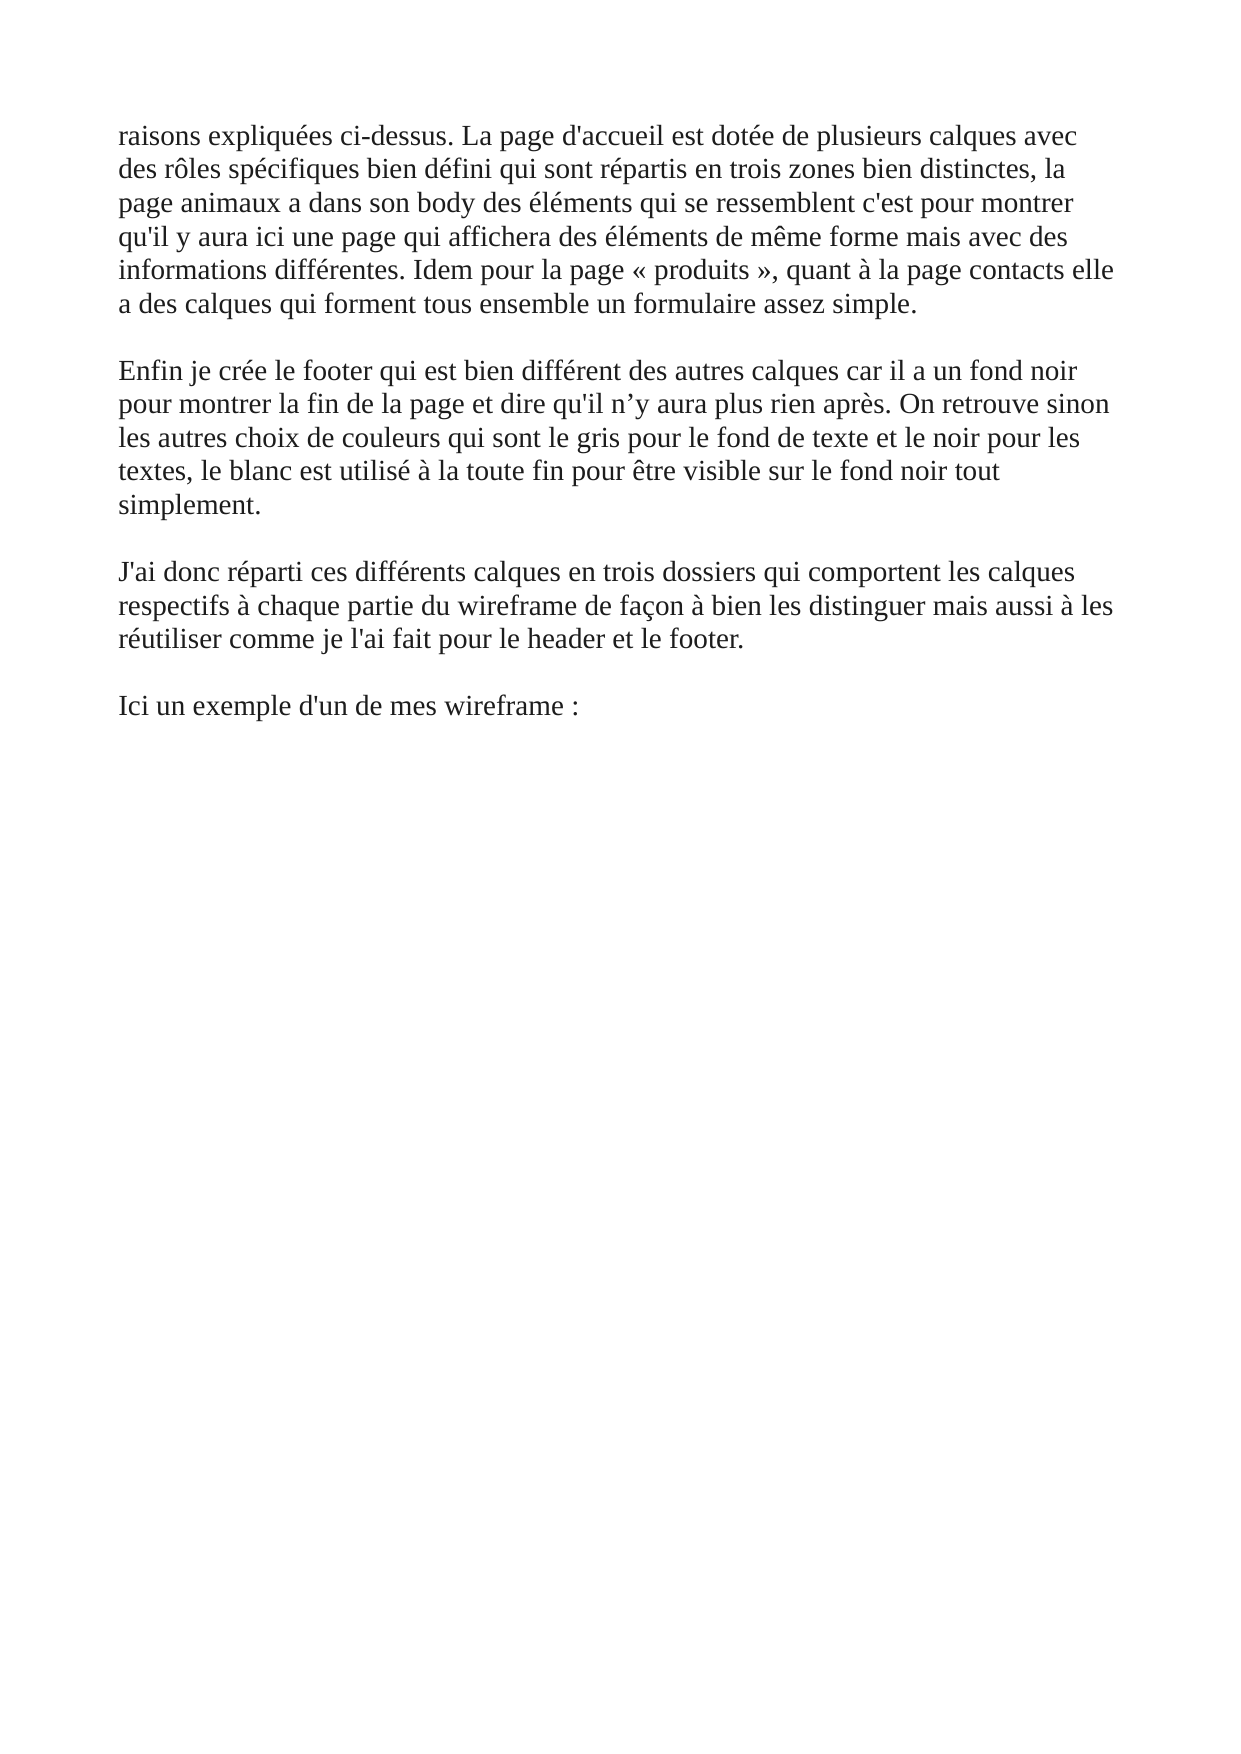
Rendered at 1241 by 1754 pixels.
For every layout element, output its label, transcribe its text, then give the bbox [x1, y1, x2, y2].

text Ici un exemple d'un de mes wireframe : [118, 688, 1122, 722]
text Enfin je crée le footer qui est bien différent des autres calques car il a un fond noir pour montrer la fin de la page et dire qu'il n’y aura plus rien après. On retrouve sinon les autres choix de couleurs qui sont le gris pour le fond de texte et le noir pour les textes, le blanc est utilisé à la toute fin pour être visible sur le fond noir tout simplement. [118, 353, 1122, 521]
text J'ai donc réparti ces différents calques en trois dossiers qui comportent les calques respectifs à chaque partie du wireframe de façon à bien les distinguer mais aussi à les réutiliser comme je l'ai fait pour le header et le footer. [118, 554, 1122, 655]
text raisons expliquées ci-dessus. La page d'accueil est dotée de plusieurs calques avec des rôles spécifiques bien défini qui sont répartis en trois zones bien distinctes, la page animaux a dans son body des éléments qui se ressemblent c'est pour montrer qu'il y aura ici une page qui affichera des éléments de même forme mais avec des informations différentes. Idem pour la page « produits », quant à la page contacts elle a des calques qui forment tous ensemble un formulaire assez simple. [118, 118, 1122, 319]
